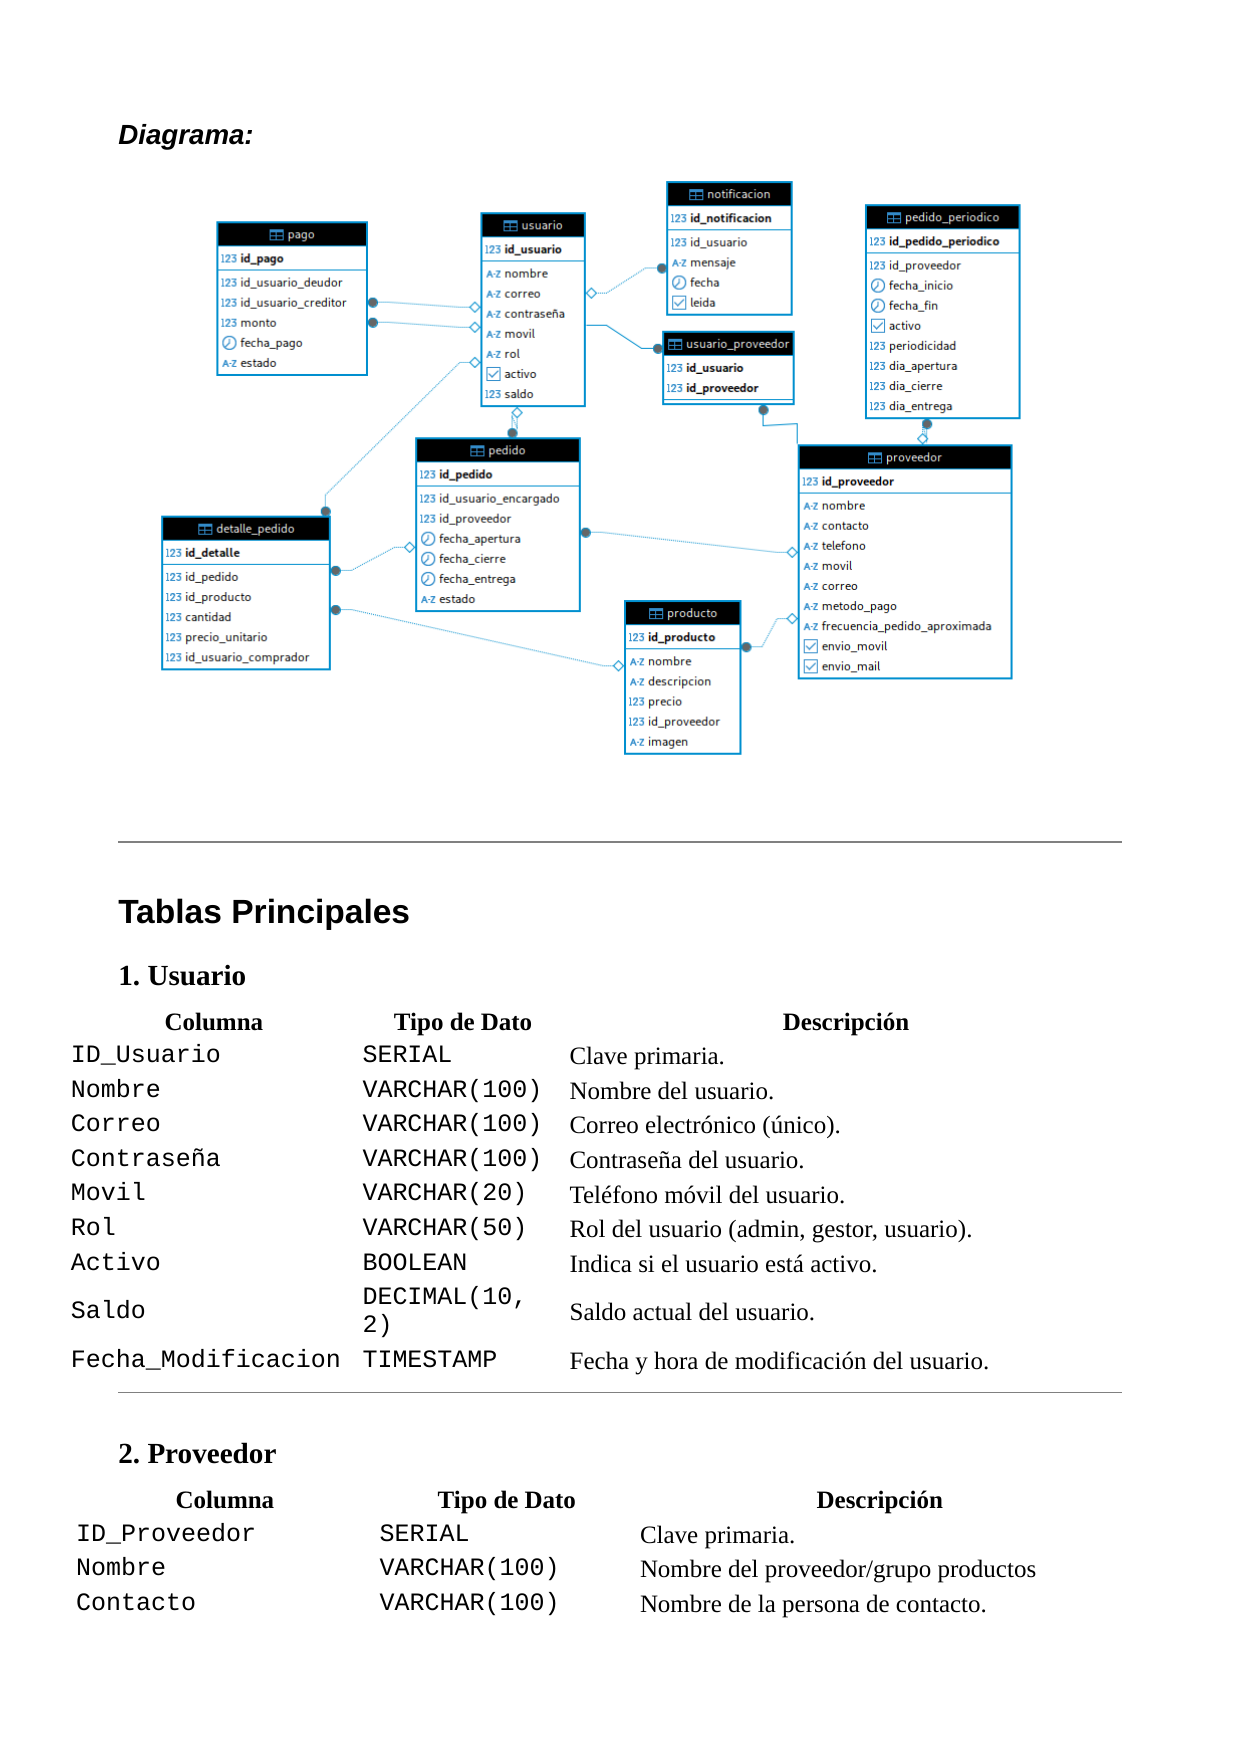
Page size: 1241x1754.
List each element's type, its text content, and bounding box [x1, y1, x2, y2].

subtitle Diagrama: [118, 118, 1122, 150]
table_cell Fecha_Modificacion [68, 1343, 359, 1378]
table_cell Rol del usuario (admin, gestor, usuario). [566, 1211, 1125, 1246]
subtitle 1. Usuario [118, 958, 1122, 991]
table_header Tipo de Dato [376, 1483, 637, 1517]
table_header Columna [73, 1483, 376, 1517]
table_cell BOOLEAN [359, 1246, 566, 1281]
table_cell VARCHAR(100) [376, 1552, 637, 1586]
table_cell Nombre del proveedor/grupo productos [637, 1552, 1122, 1586]
table_cell Teléfono móvil del usuario. [566, 1177, 1125, 1211]
table_cell Nombre del usuario. [566, 1073, 1125, 1108]
table_cell Nombre de la persona de contacto. [637, 1586, 1122, 1621]
table_cell Indica si el usuario está activo. [566, 1246, 1125, 1281]
table_cell Nombre [73, 1552, 376, 1586]
table_cell Contraseña [68, 1142, 359, 1177]
table_cell Nombre [68, 1073, 359, 1108]
table_cell Correo electrónico (único). [566, 1108, 1125, 1142]
table_cell Movil [68, 1177, 359, 1211]
table_cell Contraseña del usuario. [566, 1142, 1125, 1177]
table_cell VARCHAR(20) [359, 1177, 566, 1211]
table_cell Activo [68, 1246, 359, 1281]
table_cell SERIAL [359, 1039, 566, 1073]
table_cell ID_Usuario [68, 1039, 359, 1073]
table_cell Rol [68, 1211, 359, 1246]
table_cell Clave primaria. [566, 1039, 1125, 1073]
table_cell Correo [68, 1108, 359, 1142]
table_cell VARCHAR(100) [359, 1108, 566, 1142]
table_cell SERIAL [376, 1517, 637, 1552]
table_cell Clave primaria. [637, 1517, 1122, 1552]
table_cell Contacto [73, 1586, 376, 1621]
table_cell VARCHAR(100) [376, 1586, 637, 1621]
subtitle 2. Proveedor [118, 1436, 1122, 1470]
table_cell VARCHAR(50) [359, 1211, 566, 1246]
table_header Descripción [566, 1004, 1125, 1038]
table_cell TIMESTAMP [359, 1343, 566, 1378]
table_cell VARCHAR(100) [359, 1142, 566, 1177]
table_cell VARCHAR(100) [359, 1073, 566, 1108]
table_cell ID_Proveedor [73, 1517, 376, 1552]
table_header Descripción [637, 1483, 1122, 1517]
table_cell DECIMAL(10, 2) [359, 1281, 566, 1343]
table_cell Fecha y hora de modificación del usuario. [566, 1343, 1125, 1378]
table_cell Saldo actual del usuario. [566, 1281, 1125, 1343]
table_header Tipo de Dato [359, 1004, 566, 1038]
subtitle Tablas Principales [118, 892, 1122, 931]
picture [118, 162, 1123, 804]
table_cell Saldo [68, 1281, 359, 1343]
table_header Columna [68, 1004, 359, 1038]
